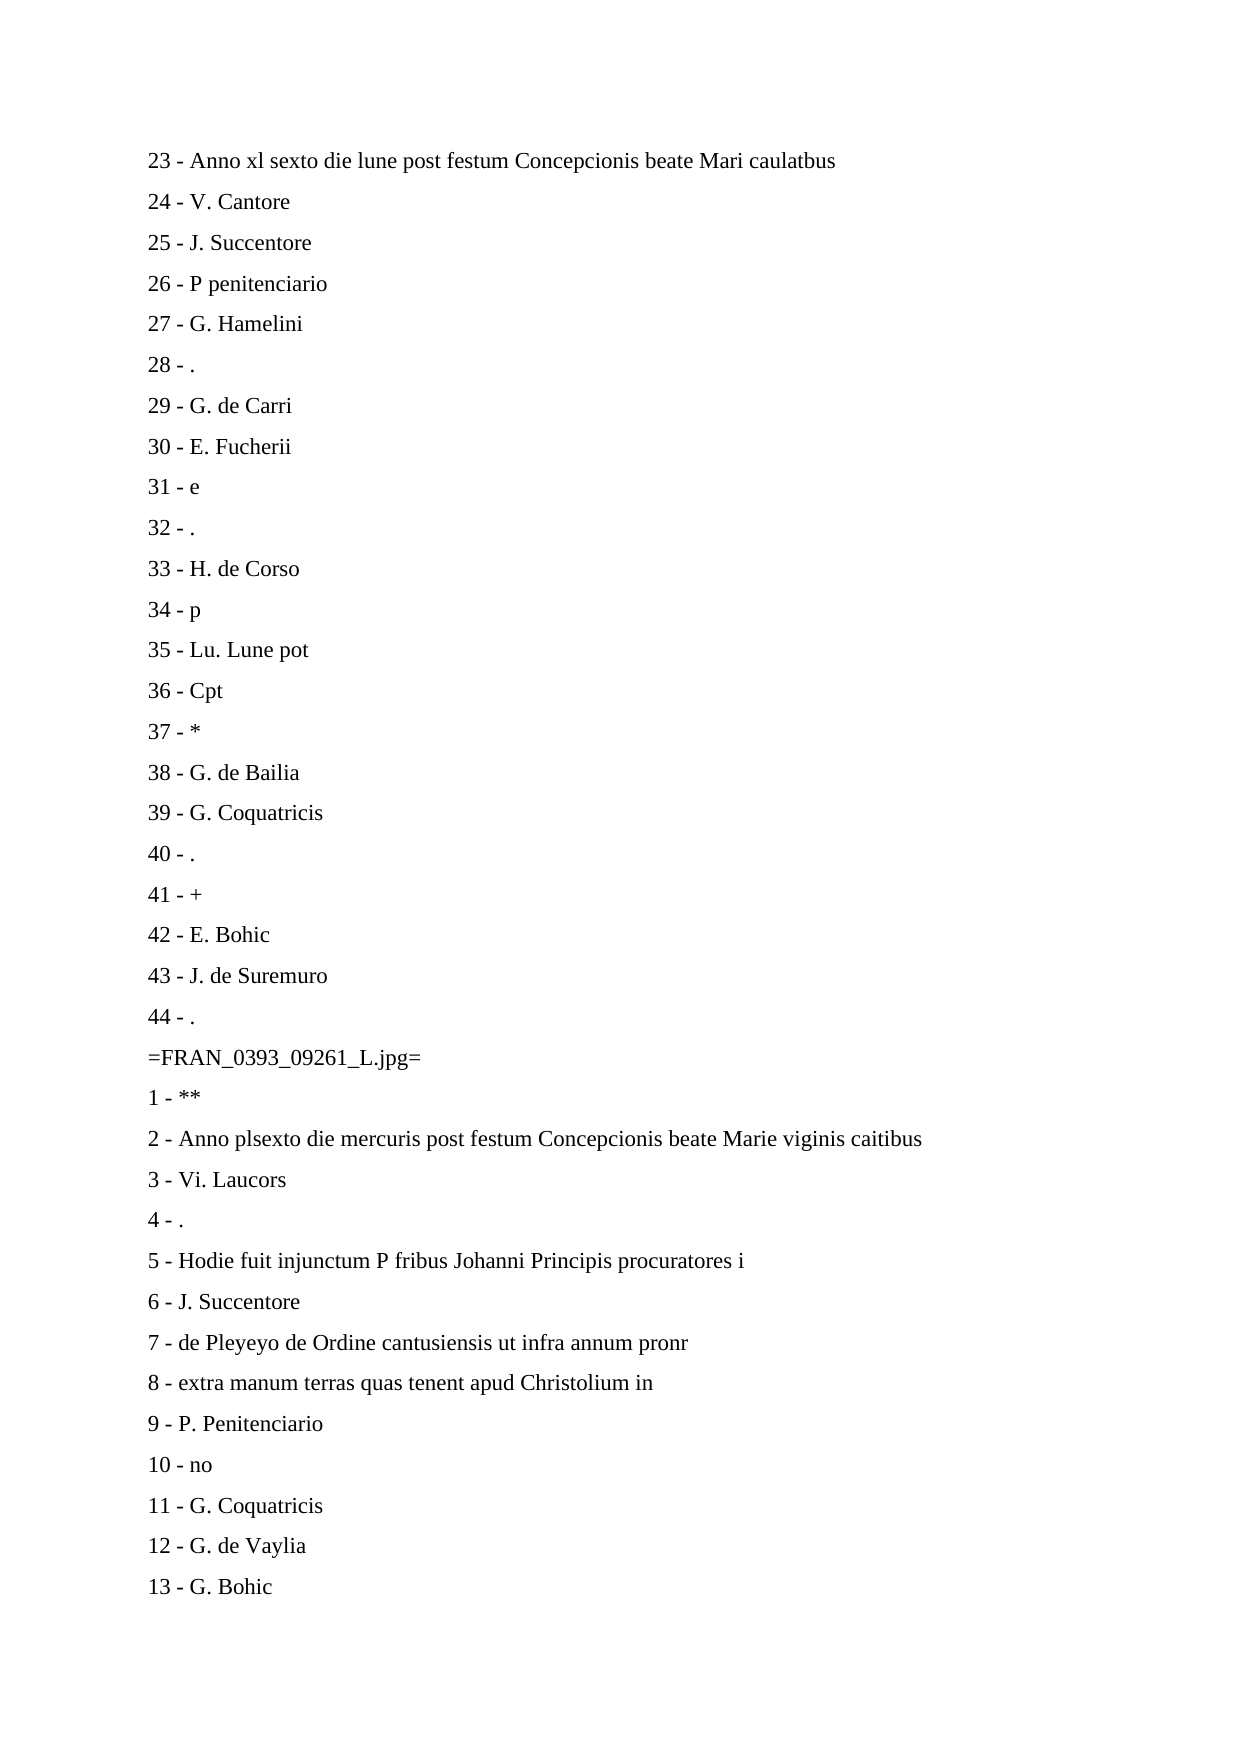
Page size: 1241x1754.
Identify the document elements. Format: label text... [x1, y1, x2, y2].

text 33 - H. de Corso [148, 555, 1093, 581]
text 42 - E. Bohic [148, 921, 1093, 948]
text 8 - extra manum terras quas tenent apud Christolium in [148, 1369, 1093, 1396]
text 31 - e [148, 473, 1093, 500]
text 44 - . [148, 1003, 1093, 1029]
text 10 - no [148, 1451, 1093, 1477]
text 7 - de Pleyeyo de Ordine cantusiensis ut infra annum pronr [148, 1329, 1093, 1355]
text 41 - + [148, 881, 1093, 907]
text 30 - E. Fucherii [148, 433, 1093, 459]
text 29 - G. de Carri [148, 392, 1093, 418]
text 26 - P penitenciario [148, 270, 1093, 296]
text 32 - . [148, 514, 1093, 541]
text 5 - Hodie fuit injunctum P fribus Johanni Principis procuratores i [148, 1247, 1093, 1274]
text 23 - Anno xl sexto die lune post festum Concepcionis beate Mari caulatbus [148, 148, 1093, 174]
text 9 - P. Penitenciario [148, 1410, 1093, 1437]
text 36 - Cpt [148, 677, 1093, 703]
text 11 - G. Coquatricis [148, 1492, 1093, 1518]
text 1 - ** [148, 1084, 1093, 1111]
text 3 - Vi. Laucors [148, 1166, 1093, 1192]
text 25 - J. Succentore [148, 229, 1093, 255]
text =FRAN_0393_09261_L.jpg= [148, 1044, 1093, 1070]
text 39 - G. Coquatricis [148, 799, 1093, 826]
text 27 - G. Hamelini [148, 311, 1093, 337]
text 43 - J. de Suremuro [148, 962, 1093, 988]
text 12 - G. de Vaylia [148, 1532, 1093, 1559]
text 28 - . [148, 351, 1093, 378]
text 37 - * [148, 718, 1093, 744]
text 2 - Anno plsexto die mercuris post festum Concepcionis beate Marie viginis caitibus [148, 1125, 1093, 1151]
text 38 - G. de Bailia [148, 758, 1093, 785]
text 34 - p [148, 596, 1093, 622]
text 35 - Lu. Lune pot [148, 636, 1093, 663]
text 13 - G. Bohic [148, 1573, 1093, 1599]
text 4 - . [148, 1207, 1093, 1233]
text 40 - . [148, 840, 1093, 866]
text 6 - J. Succentore [148, 1288, 1093, 1314]
text 24 - V. Cantore [148, 188, 1093, 215]
